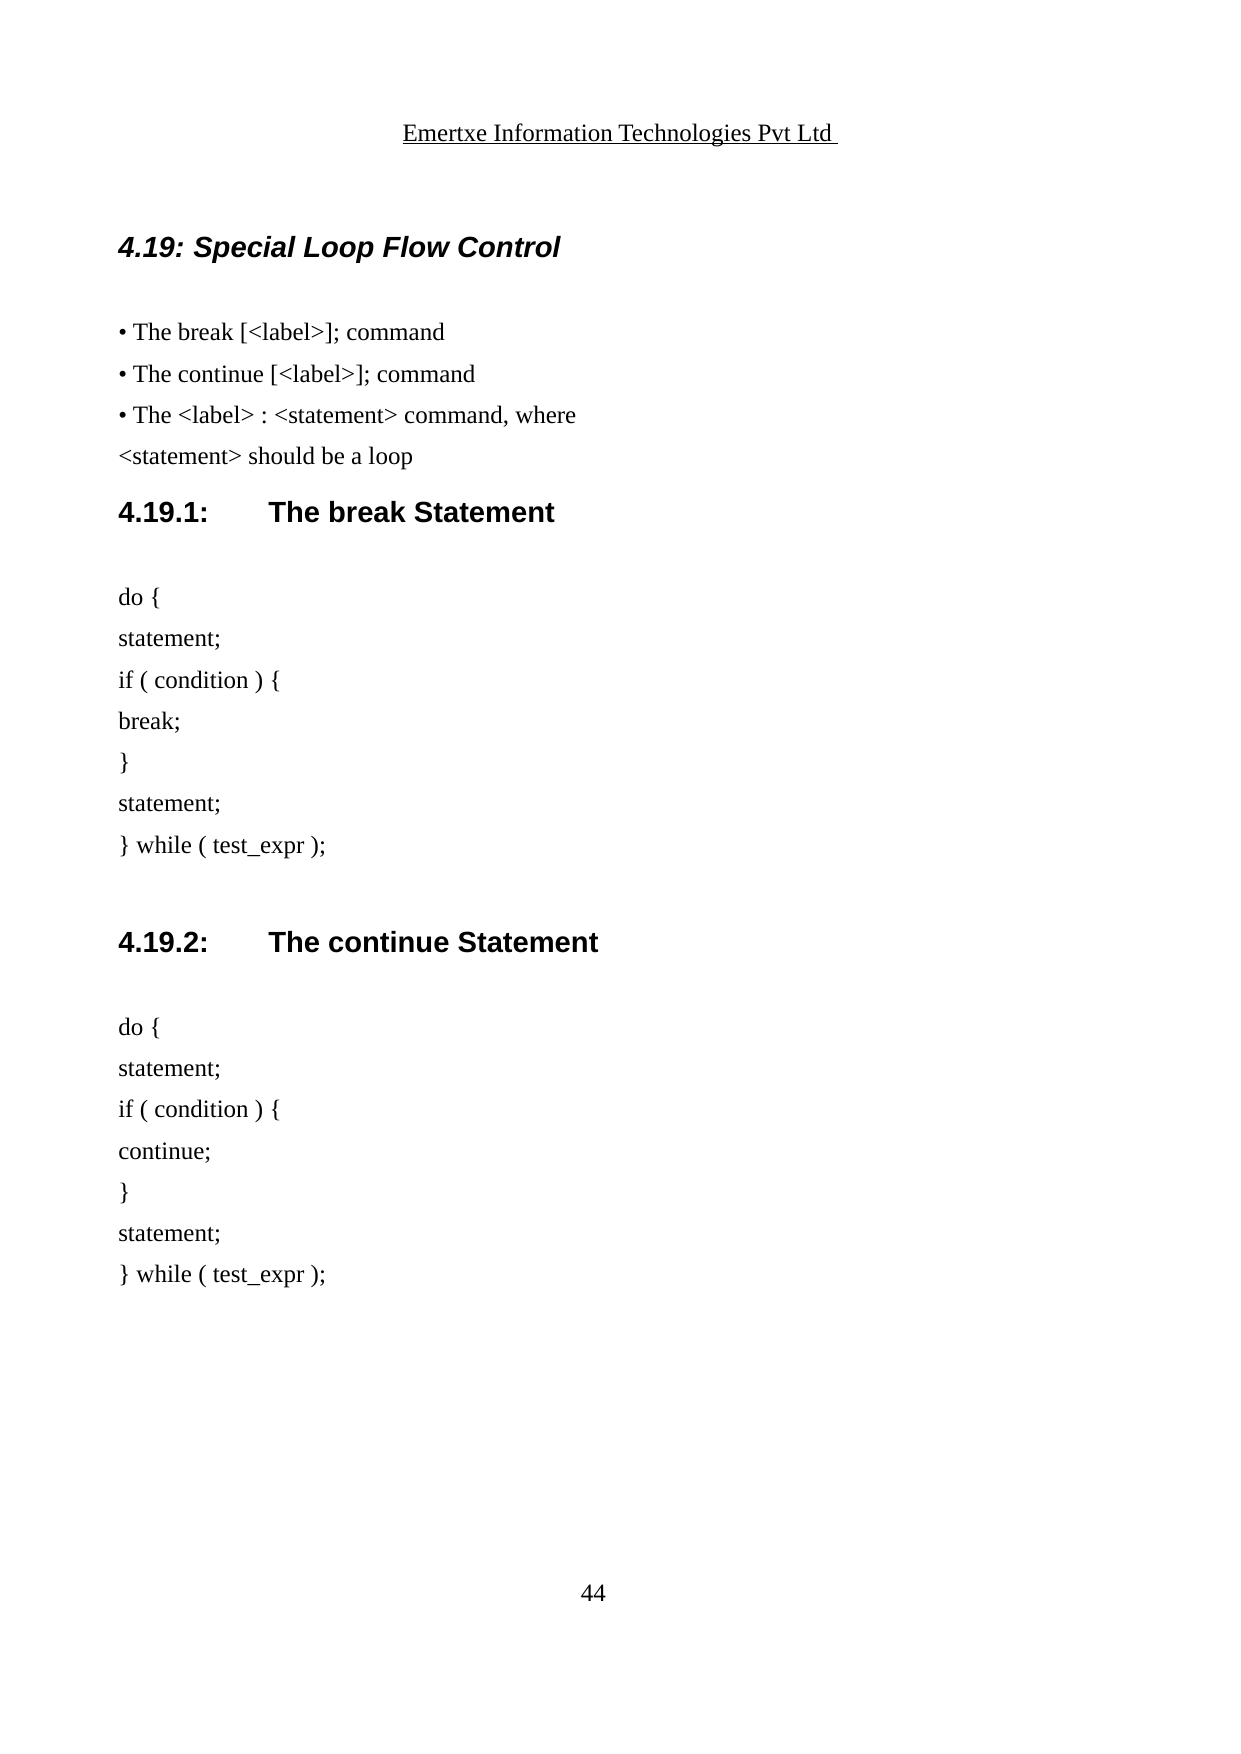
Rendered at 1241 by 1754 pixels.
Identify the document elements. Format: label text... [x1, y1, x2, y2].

text if ( condition ) { [118, 665, 1122, 693]
text } [118, 1177, 1122, 1206]
text do { [118, 582, 1122, 611]
subtitle The continue Statement [118, 925, 1122, 958]
text } while ( test_expr ); [118, 830, 1122, 858]
text statement; [118, 1218, 1122, 1247]
text } [118, 747, 1122, 776]
text • The <label> : <statement> command, where [118, 400, 1122, 429]
subtitle Special Loop Flow Control [118, 230, 1122, 264]
text <statement> should be a loop [118, 441, 1122, 470]
text if ( condition ) { [118, 1094, 1122, 1123]
text • The continue [<label>]; command [118, 359, 1122, 387]
text do { [118, 1012, 1122, 1041]
text statement; [118, 788, 1122, 817]
text continue; [118, 1136, 1122, 1164]
text • The break [<label>]; command [118, 317, 1122, 346]
subtitle The break Statement [118, 495, 1122, 528]
text } while ( test_expr ); [118, 1259, 1122, 1288]
text statement; [118, 1053, 1122, 1082]
text break; [118, 706, 1122, 735]
text statement; [118, 623, 1122, 652]
